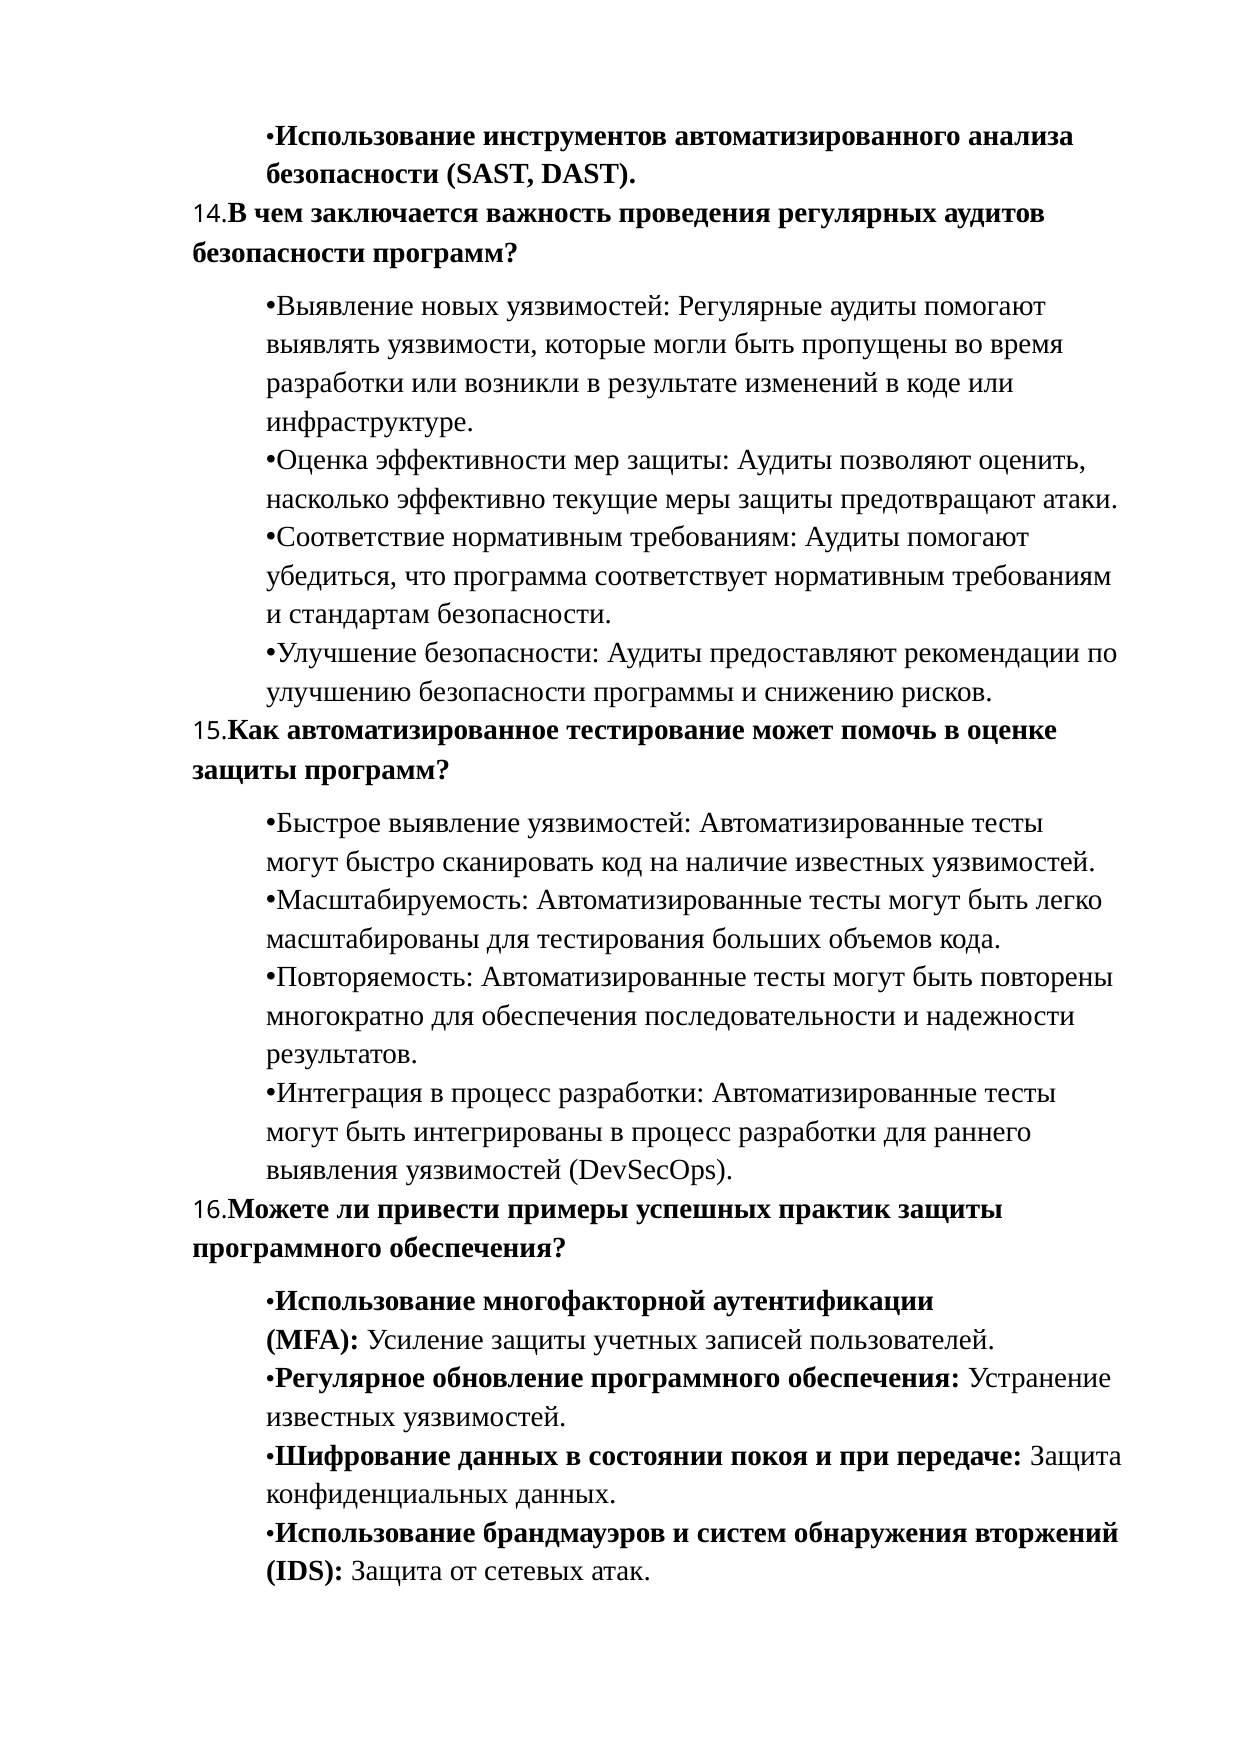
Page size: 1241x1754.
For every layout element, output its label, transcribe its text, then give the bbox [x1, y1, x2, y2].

list Повторяемость: Автоматизированные тесты могут быть повторены многократно для обеспечения последовательности и надежности результатов. [118, 959, 1122, 1070]
list Выявление новых уязвимостей: Регулярные аудиты помогают выявлять уязвимости, которые могли быть пропущены во время разработки или возникли в результате изменений в коде или инфраструктуре. [118, 288, 1122, 437]
list Оценка эффективности мер защиты: Аудиты позволяют оценить, насколько эффективно текущие меры защиты предотвращают атаки. [118, 442, 1122, 514]
list В чем заключается важность проведения регулярных аудитов безопасности программ? [118, 195, 1122, 268]
list Можете ли привести примеры успешных практик защиты программного обеспечения? [118, 1191, 1122, 1264]
list Интеграция в процесс разработки: Автоматизированные тесты могут быть интегрированы в процесс разработки для раннего выявления уязвимостей (DevSecOps). [118, 1075, 1122, 1186]
list Использование брандмауэров и систем обнаружения вторжений (IDS): Защита от сетевых атак. [118, 1515, 1122, 1587]
list Использование многофакторной аутентификации (MFA): Усиление защиты учетных записей пользователей. [118, 1283, 1122, 1356]
list Масштабируемость: Автоматизированные тесты могут быть легко масштабированы для тестирования больших объемов кода. [118, 882, 1122, 954]
list Улучшение безопасности: Аудиты предоставляют рекомендации по улучшению безопасности программы и снижению рисков. [118, 635, 1122, 707]
list Быстрое выявление уязвимостей: Автоматизированные тесты могут быстро сканировать код на наличие известных уязвимостей. [118, 805, 1122, 877]
list Шифрование данных в состоянии покоя и при передаче: Защита конфиденциальных данных. [118, 1438, 1122, 1510]
list Как автоматизированное тестирование может помочь в оценке защиты программ? [118, 712, 1122, 785]
list Использование инструментов автоматизированного анализа безопасности (SAST, DAST). [118, 118, 1122, 190]
list Соответствие нормативным требованиям: Аудиты помогают убедиться, что программа соответствует нормативным требованиям и стандартам безопасности. [118, 519, 1122, 630]
list Регулярное обновление программного обеспечения: Устранение известных уязвимостей. [118, 1361, 1122, 1433]
